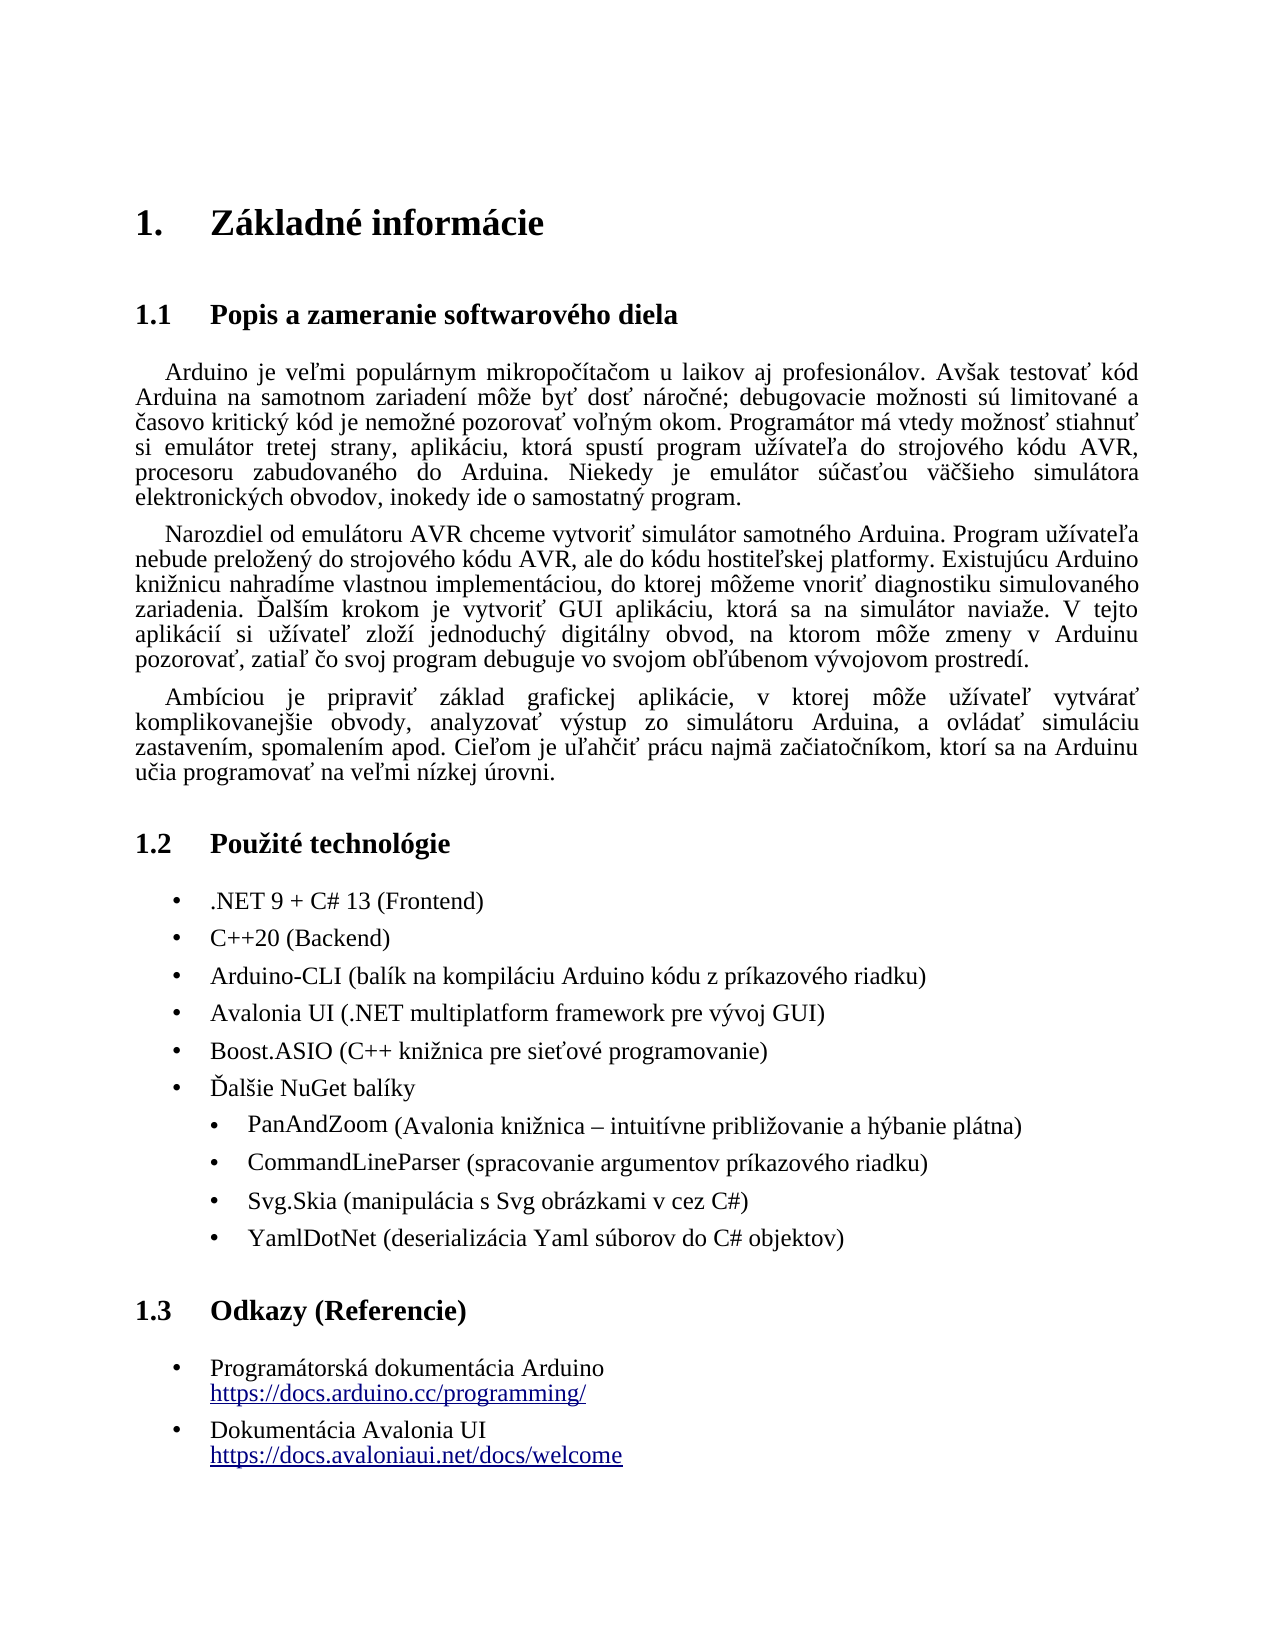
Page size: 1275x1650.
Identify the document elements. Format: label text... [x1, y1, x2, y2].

list CommandLineParser [247, 1150, 466, 1175]
list Ďalšie NuGet balíky [172, 1077, 1140, 1102]
list C++20 (Backend) [172, 927, 1140, 952]
subtitle Použité technológie [135, 827, 1140, 860]
subtitle Odkazy (Referencie) [135, 1293, 1140, 1327]
list .NET 9 + C# 13 (Frontend) [172, 889, 1140, 914]
list Arduino-CLI (balík na kompiláciu Arduino kódu z príkazového riadku) [172, 964, 1140, 989]
list Programátorská dokumentácia Arduino https://docs.arduino.cc/programming/ [172, 1356, 1140, 1406]
text Arduino je veľmi populárnym mikropočítačom u laikov aj profesionálov. Avšak testovať kód Arduina na samotnom zariadení môže byť dosť náročné; debugovacie možnosti sú limitované a časovo kritický kód je nemožné pozorovať voľným okom. Programátor má vtedy možnosť stiahnuť si emulátor tretej strany, aplikáciu, ktorá spustí program užívateľa do strojového kódu AVR, procesoru zabudovaného do Arduina. Niekedy je emulátor súčasťou väčšieho simulátora elektronických obvodov, inokedy ide o samostatný program. [135, 360, 1140, 510]
text Narozdiel od emulátoru AVR chceme vytvoriť simulátor samotného Arduina. Program užívateľa nebude preložený do strojového kódu AVR, ale do kódu hostiteľskej platformy. Existujúcu Arduino knižnicu nahradíme vlastnou implementáciou, do ktorej môžeme vnoriť diagnostiku simulovaného zariadenia. Ďalším krokom je vytvoriť GUI aplikáciu, ktorá sa na simulátor naviaže. V tejto aplikácií si užívateľ zloží jednoduchý digitálny obvod, na ktorom môže zmeny v Arduinu pozorovať, zatiaľ čo svoj program debuguje vo svojom obľúbenom vývojovom prostredí. [135, 522, 1140, 672]
list Boost.ASIO (C++ knižnica pre sieťové programovanie) [172, 1039, 1140, 1064]
subtitle Základné informácie [135, 200, 1140, 243]
list (Avalonia knižnica – intuitívne približovanie a hýbanie plátna) [210, 1114, 1140, 1139]
text Ambíciou je pripraviť základ grafickej aplikácie, v ktorej môže užívateľ vytvárať komplikovanejšie obvody, analyzovať výstup zo simulátoru Arduina, a ovládať simuláciu zastavením, spomalením apod. Cieľom je uľahčiť prácu najmä začiatočníkom, ktorí sa na Arduinu učia programovať na veľmi nízkej úrovni. [135, 685, 1140, 785]
list Avalonia UI (.NET multiplatform framework pre vývoj GUI) [172, 1002, 1140, 1027]
subtitle Popis a zameranie softwarového diela [135, 297, 1140, 331]
list Dokumentácia Avalonia UI https://docs.avaloniaui.net/docs/welcome [172, 1419, 1140, 1469]
list PanAndZoom [247, 1113, 394, 1138]
list Svg.Skia (manipulácia s Svg obrázkami v cez C#) [210, 1189, 1140, 1214]
list (spracovanie argumentov príkazového riadku) [210, 1152, 1140, 1177]
list YamlDotNet (deserializácia Yaml súborov do C# objektov) [210, 1227, 1140, 1252]
